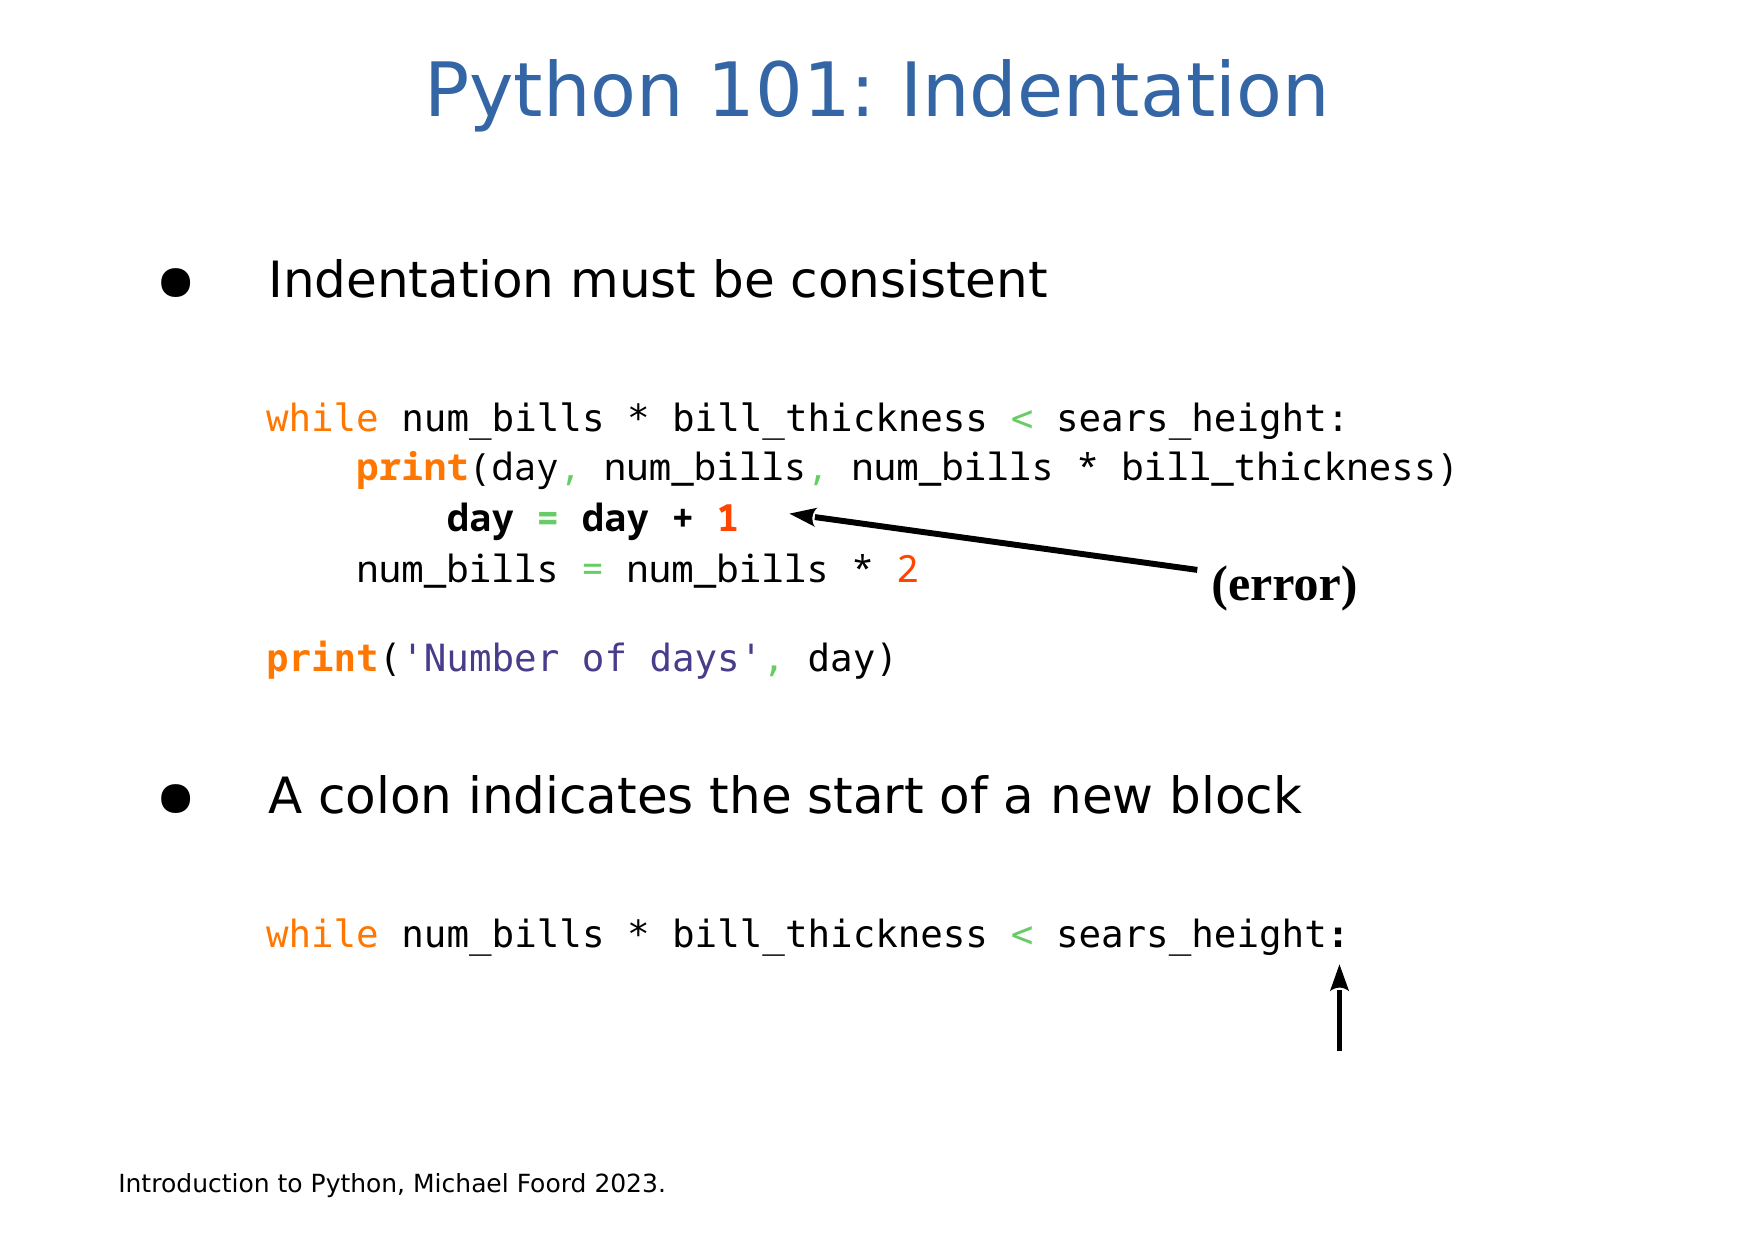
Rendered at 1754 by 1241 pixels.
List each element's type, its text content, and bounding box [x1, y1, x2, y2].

text print(day, num_bills, num_bills * bill_thickness) [266, 440, 1636, 491]
text print('Number of days', day) [266, 637, 1636, 680]
text num_bills = num_bills * 2 [266, 542, 1636, 593]
subtitle Python 101: Indentation [118, 47, 1636, 134]
list A colon indicates the start of a new block [156, 767, 1636, 826]
text while num_bills * bill_thickness < sears_height: [266, 913, 1636, 957]
list Indentation must be consistent [156, 251, 1636, 309]
text while num_bills * bill_thickness < sears_height: [266, 396, 1636, 440]
text day = day + 1 [266, 491, 1636, 542]
